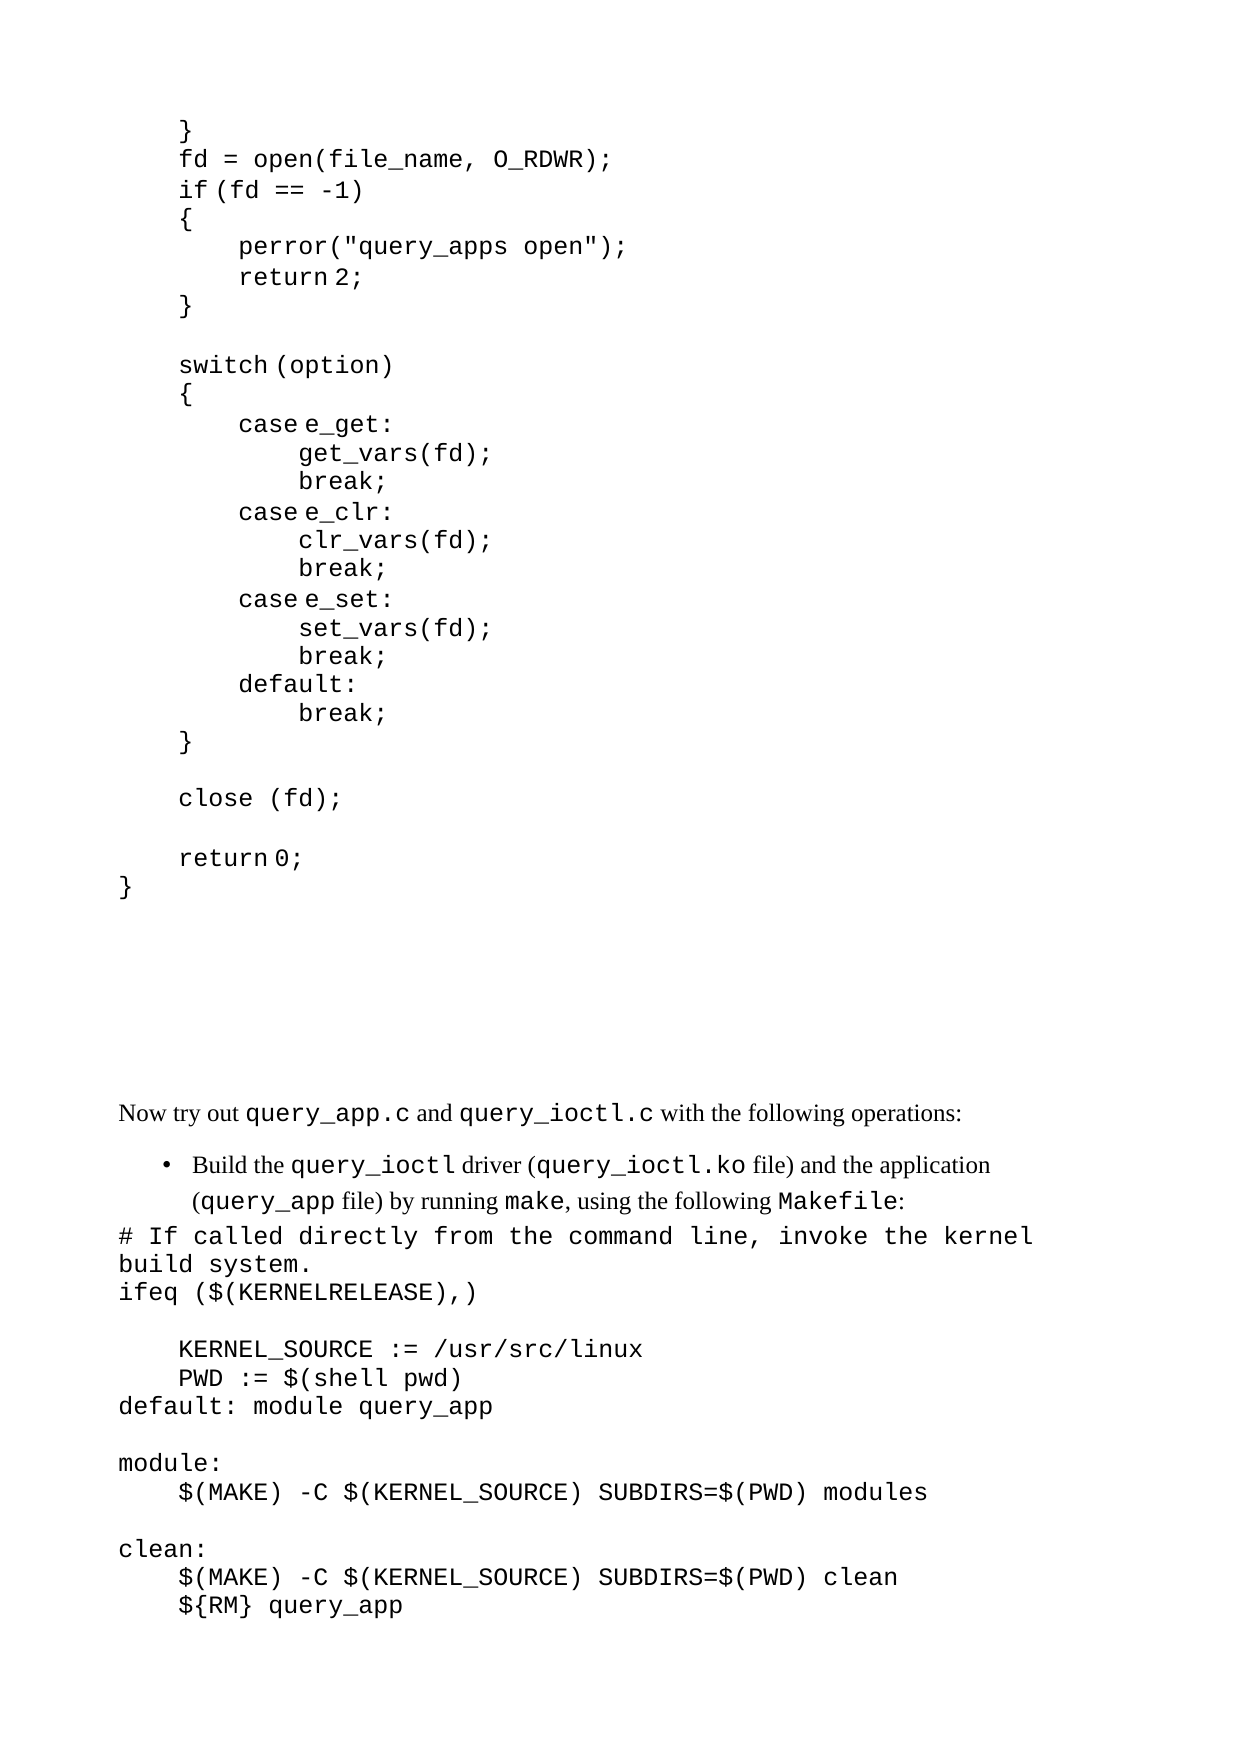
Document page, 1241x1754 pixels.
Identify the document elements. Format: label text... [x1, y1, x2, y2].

text fd = open(file_name, O_RDWR); [118, 146, 1122, 175]
text clr_vars(fd); [118, 528, 1122, 556]
text break; [118, 643, 1122, 672]
text switch (option) [118, 350, 1122, 381]
text $(MAKE) -C $(KERNEL_SOURCE) SUBDIRS=$(PWD) modules [118, 1479, 1122, 1507]
text set_vars(fd); [118, 615, 1122, 643]
text return 0; [118, 843, 1122, 873]
text } [118, 728, 1122, 757]
text clean: [118, 1536, 1122, 1564]
text ${RM} query_app [118, 1593, 1122, 1621]
text { [118, 381, 1122, 409]
text default: [118, 672, 1122, 700]
text { [118, 206, 1122, 234]
text get_vars(fd); [118, 440, 1122, 468]
text case e_set: [118, 584, 1122, 615]
text $(MAKE) -C $(KERNEL_SOURCE) SUBDIRS=$(PWD) clean [118, 1564, 1122, 1593]
text return 2; [118, 262, 1122, 293]
text } [118, 873, 1122, 902]
text Now try out query_app.c and query_ioctl.c with the following operations: [118, 1098, 1122, 1129]
text break; [118, 468, 1122, 497]
text } [118, 118, 1122, 146]
text if (fd == -1) [118, 175, 1122, 206]
text KERNEL_SOURCE := /usr/src/linux [118, 1337, 1122, 1365]
text break; [118, 556, 1122, 584]
text PWD := $(shell pwd) [118, 1365, 1122, 1394]
text } [118, 293, 1122, 321]
text case e_get: [118, 409, 1122, 440]
text ifeq ($(KERNELRELEASE),) [118, 1280, 1122, 1308]
text module: [118, 1451, 1122, 1479]
list Build the query_ioctl driver (query_ioctl.ko file) and the application (query_app file) by running make, using the following Makefile: [162, 1150, 1122, 1217]
text break; [118, 700, 1122, 728]
text close (fd); [118, 786, 1122, 814]
text perror("query_apps open"); [118, 234, 1122, 262]
text default: module query_app [118, 1394, 1122, 1422]
text case e_clr: [118, 497, 1122, 528]
text # If called directly from the command line, invoke the kernel build system. [118, 1223, 1122, 1280]
